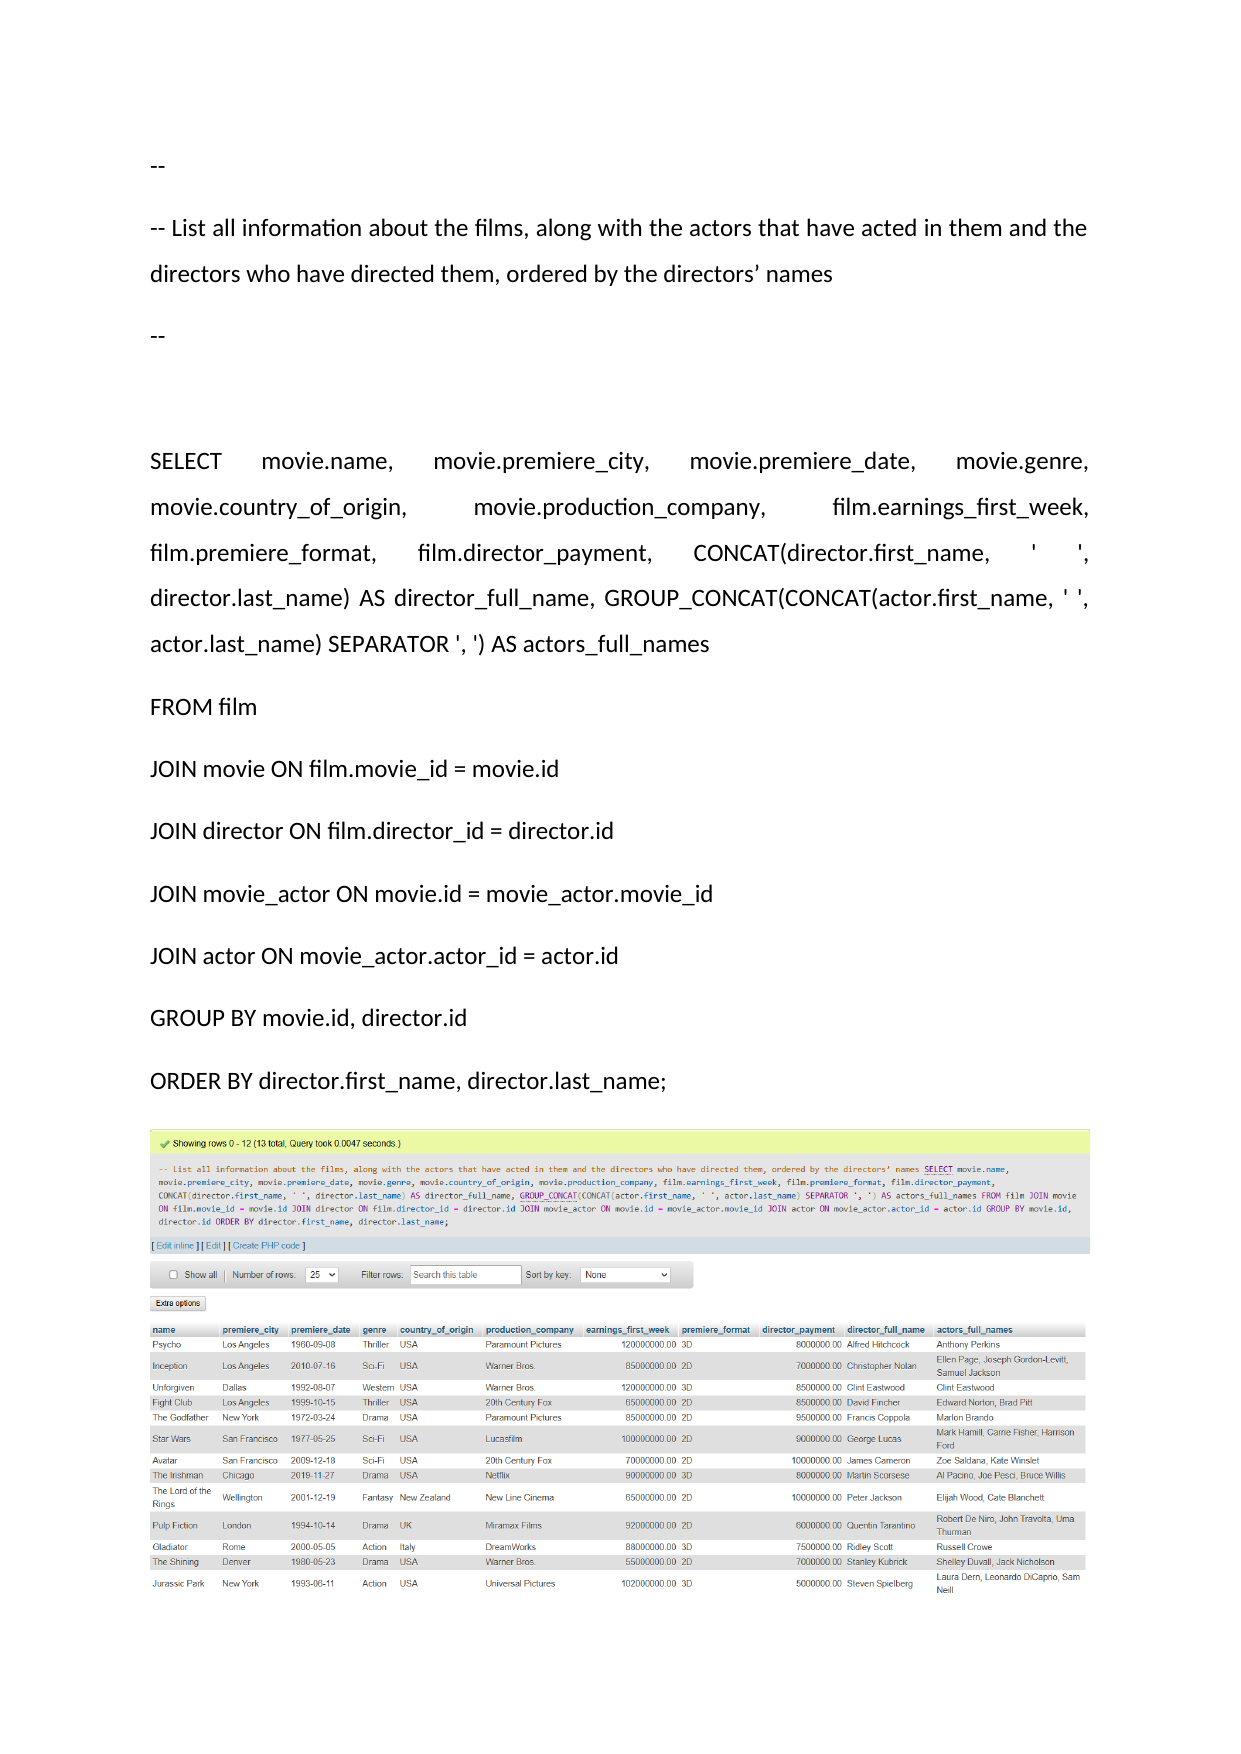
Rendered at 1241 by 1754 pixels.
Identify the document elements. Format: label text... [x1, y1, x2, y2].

text FROM film [150, 691, 1090, 721]
text JOIN movie_actor ON movie.id = movie_actor.movie_id [150, 878, 1090, 908]
text -- [150, 150, 1090, 181]
text ORDER BY director.first_name, director.last_name; [150, 1065, 1090, 1096]
text GROUP BY movie.id, director.id [150, 1003, 1090, 1033]
text -- [150, 321, 1090, 351]
text JOIN movie ON film.movie_id = movie.id [150, 753, 1090, 783]
text JOIN actor ON movie_actor.actor_id = actor.id [150, 940, 1090, 971]
text JOIN director ON film.director_id = director.id [150, 815, 1090, 846]
text -- List all information about the films, along with the actors that have acted in them and the directors who have directed them, ordered by the directors’ names [150, 212, 1090, 289]
text SELECT movie.name, movie.premiere_city, movie.premiere_date, movie.genre, movie.country_of_origin, movie.production_company, film.earnings_first_week, film.premiere_format, film.director_payment, CONCAT(director.first_name, ' ', director.last_name) AS director_full_name, GROUP_CONCAT(CONCAT(actor.first_name, ' ', actor.last_name) SEPARATOR ', ') AS actors_full_names [150, 445, 1090, 659]
